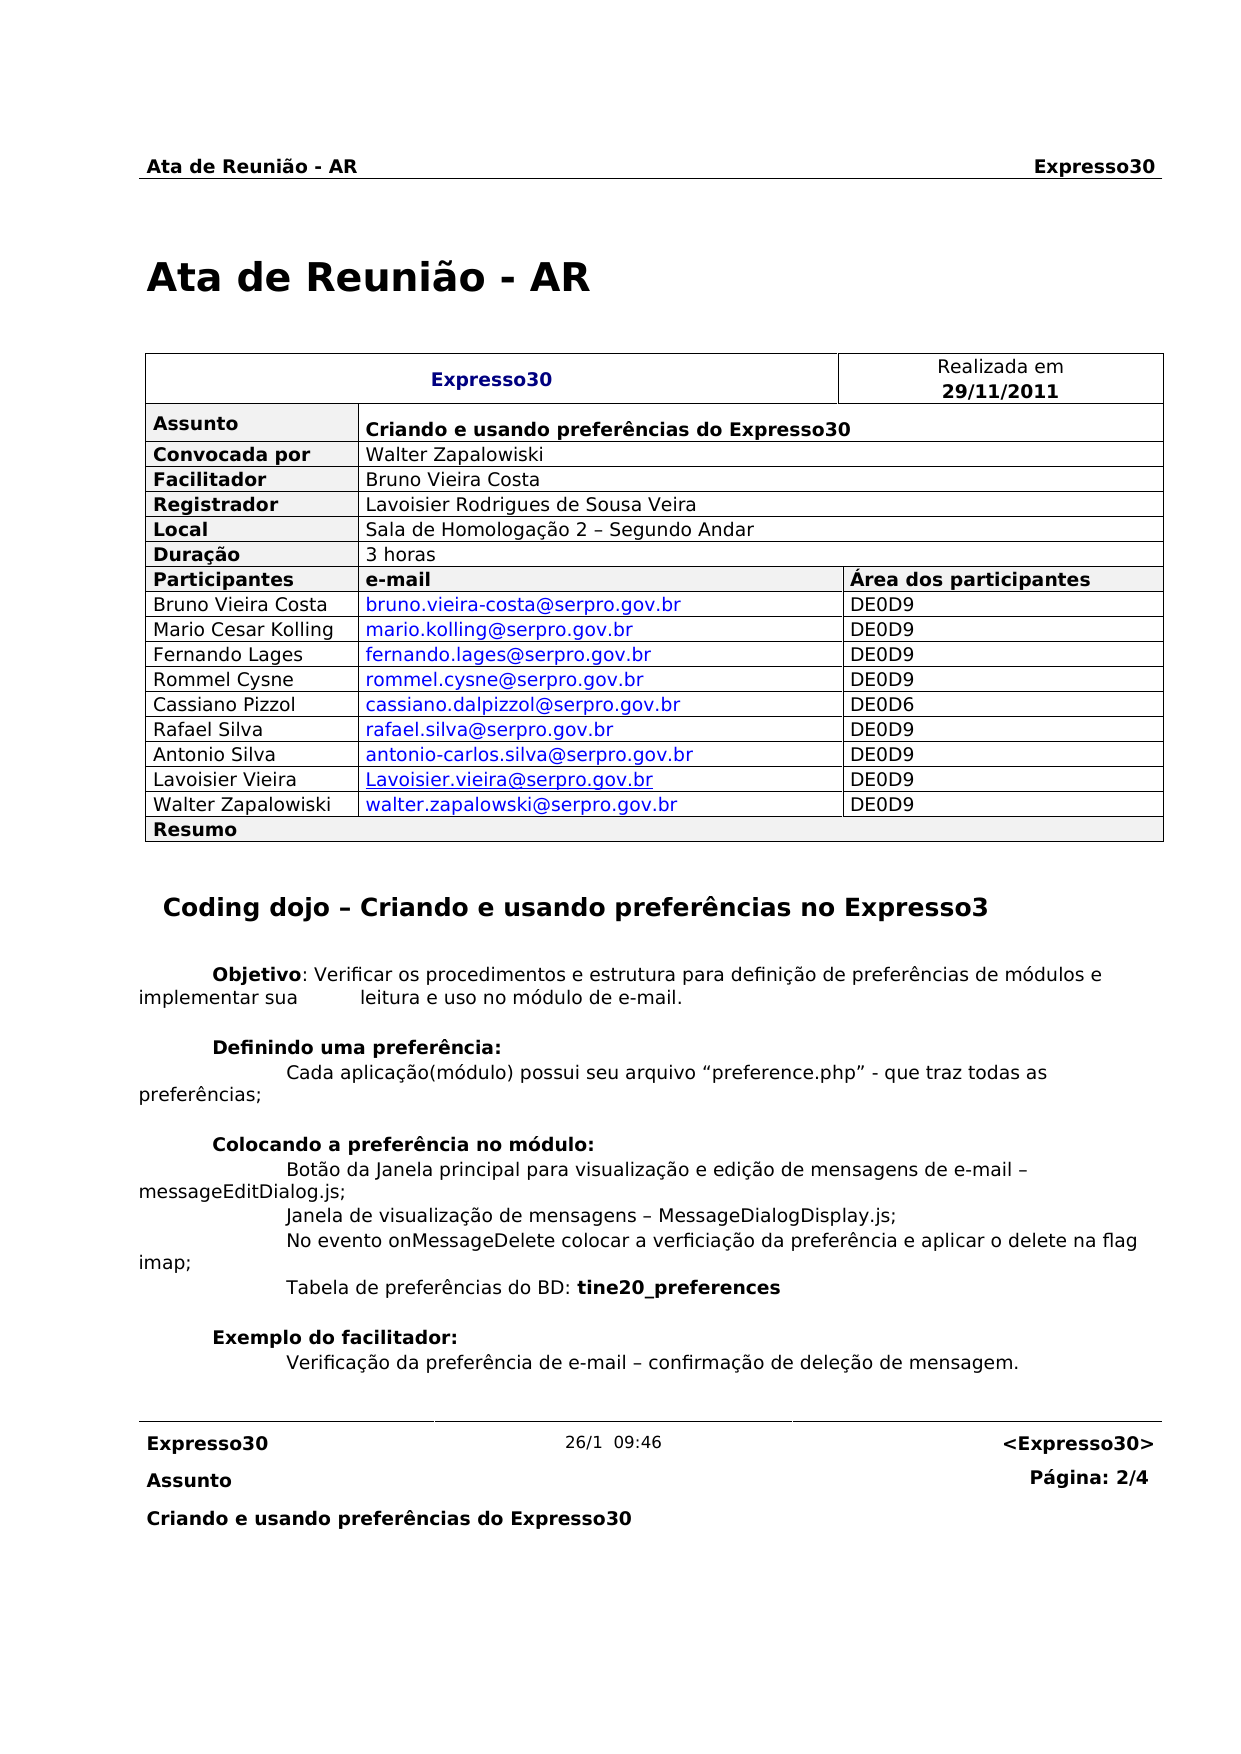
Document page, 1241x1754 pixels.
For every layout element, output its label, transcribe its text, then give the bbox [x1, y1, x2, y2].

table_cell rafael.silva@serpro.gov.br [359, 717, 842, 741]
table_cell Sala de Homologação 2 – Segundo Andar [359, 517, 1163, 541]
table_cell e-mail [359, 567, 842, 591]
table_cell Walter Zapalowiski [359, 442, 1163, 466]
table_cell 3 horas [359, 542, 1163, 566]
text Cada aplicação(módulo) possui seu arquivo “preference.php” - que traz todas as preferências; [138, 1062, 1163, 1106]
table_cell Walter Zapalowiski [146, 792, 358, 816]
table_cell Fernando Lages [146, 642, 358, 666]
table_header Expresso30 [146, 354, 837, 403]
table_header Ata de Reunião - AR [139, 231, 1162, 301]
table_cell cassiano.dalpizzol@serpro.gov.br [359, 692, 842, 716]
table_cell Lavoisier.vieira@serpro.gov.br [359, 767, 842, 791]
table_cell Registrador [146, 492, 358, 516]
table_cell Rommel Cysne [146, 667, 358, 691]
table_cell Convocada por [146, 442, 358, 466]
text Verificação da preferência de e-mail – confirmação de deleção de mensagem. [138, 1352, 1163, 1374]
table_cell bruno.vieira-costa@serpro.gov.br [359, 592, 842, 616]
text Tabela de preferências do BD: tine20_preferences [138, 1277, 1163, 1299]
table_cell Local [146, 517, 358, 541]
table_cell Antonio Silva [146, 742, 358, 766]
table_cell Rafael Silva [146, 717, 358, 741]
table_cell Lavoisier Vieira [146, 767, 358, 791]
table_cell walter.zapalowski@serpro.gov.br [359, 792, 842, 816]
text No evento onMessageDelete colocar a verficiação da preferência e aplicar o delete na flag imap; [138, 1230, 1163, 1274]
table_cell DE0D9 [844, 792, 1163, 816]
table_cell DE0D9 [844, 717, 1163, 741]
table_cell rommel.cysne@serpro.gov.br [359, 667, 842, 691]
table_cell Criando e usando preferências do Expresso30 [359, 404, 1163, 441]
table_cell DE0D9 [844, 767, 1163, 791]
text Objetivo: Verificar os procedimentos e estrutura para definição de preferências de módulos e implementar sua leitura e uso no módulo de e-mail. [138, 958, 1163, 1009]
table_cell Cassiano Pizzol [146, 692, 358, 716]
table_header Realizada em 29/11/2011 [839, 354, 1163, 403]
table_cell Bruno Vieira Costa [359, 467, 1163, 491]
table_cell Resumo [146, 817, 1163, 841]
text Colocando a preferência no módulo: [138, 1134, 1163, 1156]
table_cell DE0D9 [844, 592, 1163, 616]
table_cell Lavoisier Rodrigues de Sousa Veira [359, 492, 1163, 516]
text Botão da Janela principal para visualização e edição de mensagens de e-mail – messageEditDialog.js; [138, 1158, 1163, 1202]
table_cell DE0D6 [844, 692, 1163, 716]
table_cell DE0D9 [844, 642, 1163, 666]
table_cell mario.kolling@serpro.gov.br [359, 617, 842, 641]
table_cell Facilitador [146, 467, 358, 491]
text Coding dojo – Criando e usando preferências no Expresso3 [138, 893, 1163, 923]
table_cell DE0D9 [844, 667, 1163, 691]
text Exemplo do facilitador: [138, 1327, 1163, 1349]
table_cell Bruno Vieira Costa [146, 592, 358, 616]
table_cell Área dos participantes [844, 567, 1163, 591]
table_cell Duração [146, 542, 358, 566]
text Definindo uma preferência: [138, 1037, 1163, 1059]
table_cell antonio-carlos.silva@serpro.gov.br [359, 742, 842, 766]
table_cell Participantes [146, 567, 358, 591]
table_cell Mario Cesar Kolling [146, 617, 358, 641]
text Janela de visualização de mensagens – MessageDialogDisplay.js; [138, 1205, 1163, 1227]
table_cell DE0D9 [844, 742, 1163, 766]
table_cell fernando.lages@serpro.gov.br [359, 642, 842, 666]
table_cell Assunto [146, 404, 358, 441]
table_cell DE0D9 [844, 617, 1163, 641]
